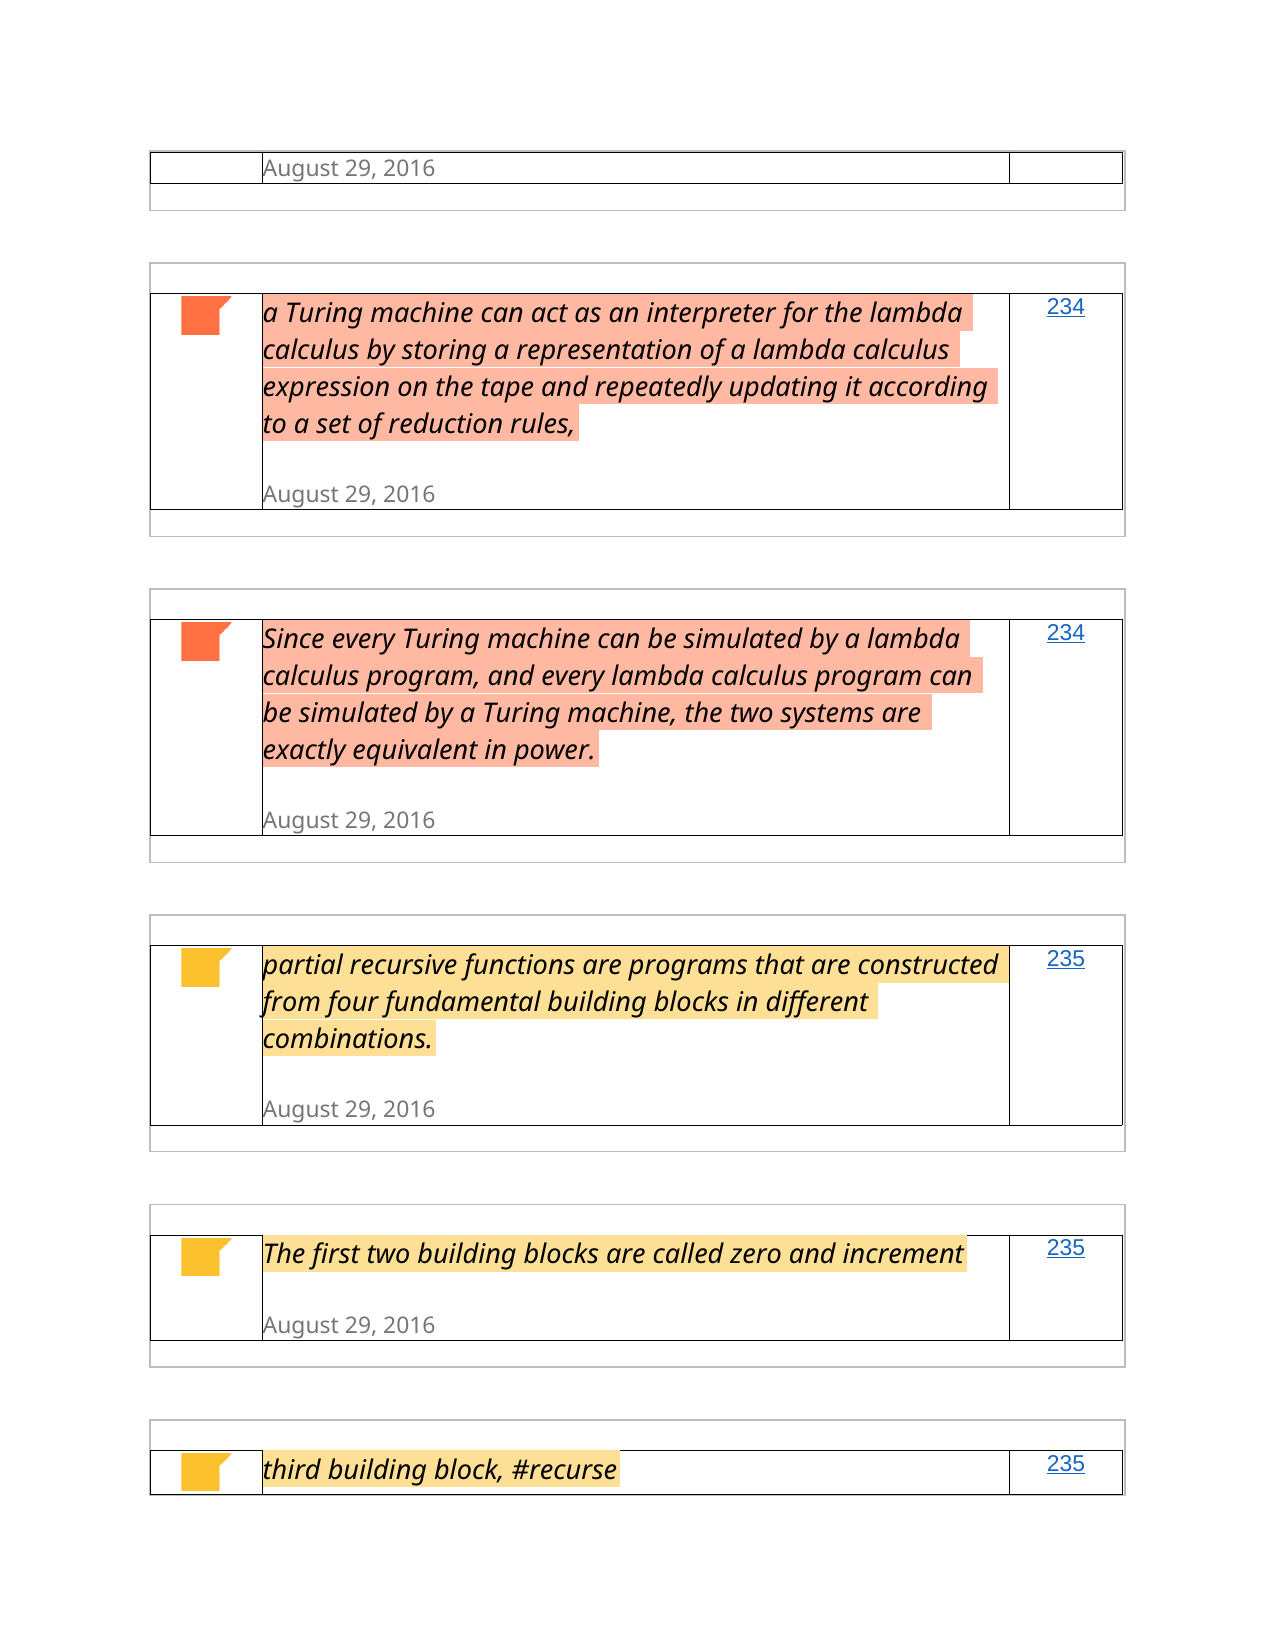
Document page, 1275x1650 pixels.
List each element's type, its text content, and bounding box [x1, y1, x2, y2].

table_header 234 [1010, 620, 1122, 835]
table_header [151, 264, 1124, 536]
table_header [151, 152, 1124, 209]
table_header [151, 946, 262, 1124]
picture [181, 948, 232, 987]
table_header [151, 1236, 262, 1340]
picture [181, 1453, 232, 1491]
table_header [151, 620, 262, 835]
table_header Since every Turing machine can be simulated by a lambda calculus program, and every lambda calculus program can be simulated by a Turing machine, the two systems are exactly equivalent in power. August 29, 2016 [263, 620, 1009, 835]
table_header August 29, 2016 [263, 153, 1009, 183]
table_header 235 [1010, 946, 1122, 1124]
picture [181, 622, 232, 661]
table_header [151, 916, 1124, 1151]
table_header 235 [1010, 1451, 1122, 1494]
table_header [151, 153, 262, 183]
table_header The first two building blocks are called zero and increment August 29, 2016 [263, 1236, 1009, 1340]
table_header partial recursive functions are programs that are constructed from four fundamental building blocks in different combinations. August 29, 2016 [263, 946, 1009, 1124]
table_header [1010, 153, 1122, 183]
table_header 235 [1010, 1236, 1122, 1340]
table_header 234 [1010, 294, 1122, 509]
table_header [151, 590, 1124, 862]
picture [181, 296, 232, 335]
table_header [151, 294, 262, 509]
table_header [151, 1451, 262, 1494]
picture [181, 1238, 232, 1276]
table_header [151, 1205, 1124, 1366]
table_header a Turing machine can act as an interpreter for the lambda calculus by storing a representation of a lambda calculus expression on the tape and repeatedly updating it according to a set of reduction rules, August 29, 2016 [263, 294, 1009, 509]
table_header third building block, #recurse [263, 1451, 1009, 1494]
table_header [151, 1421, 1124, 1495]
